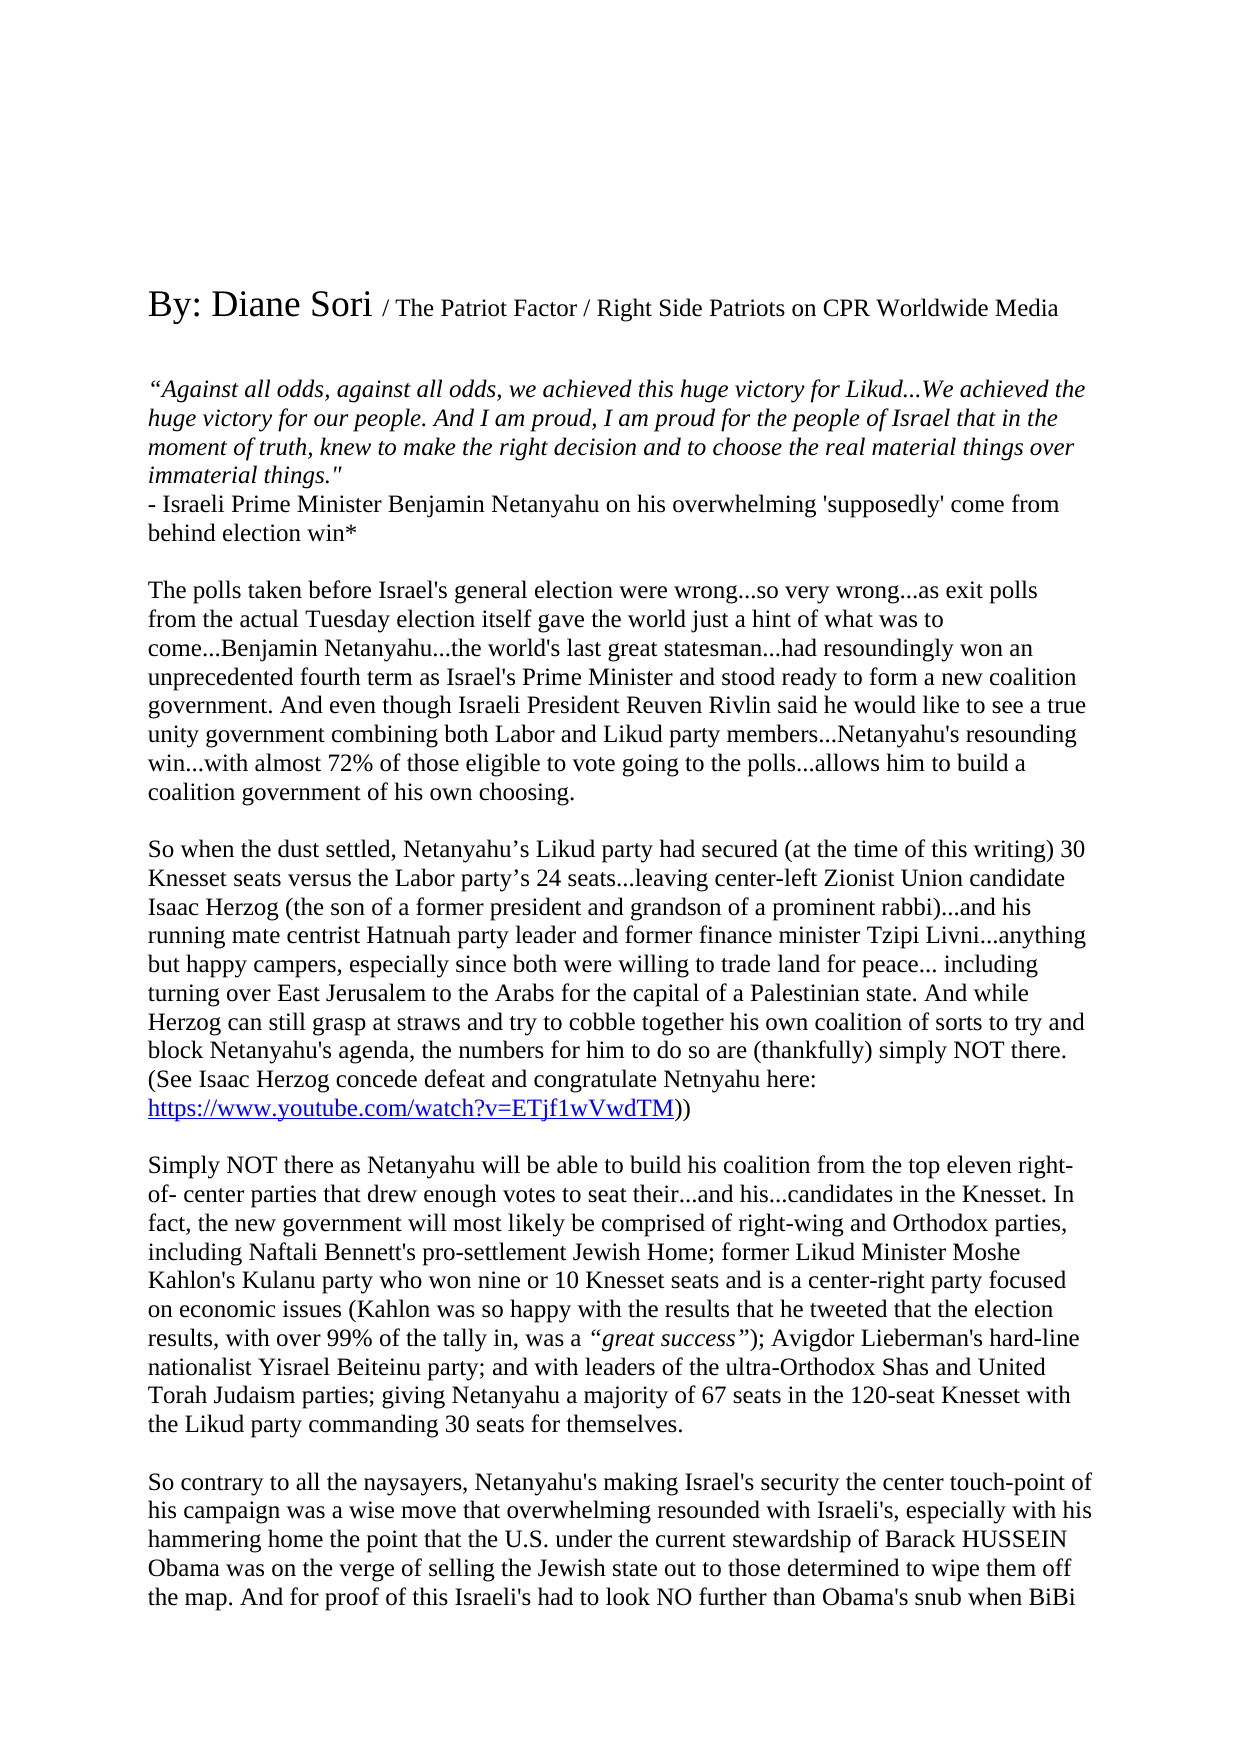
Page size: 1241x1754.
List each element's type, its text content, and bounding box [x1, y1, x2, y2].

text “Against all odds, against all odds, we achieved this huge victory for Likud...We achieved the huge victory for our people. And I am proud, I am proud for the people of Israel that in the moment of truth, knew to make the right decision and to choose the real material things over immaterial things." - Israeli Prime Minister Benjamin Netanyahu on his overwhelming 'supposedly' come from behind election win* The polls taken before Israel's general election were wrong...so very wrong...as exit polls from the actual Tuesday election itself gave the world just a hint of what was to come...Benjamin Netanyahu...the world's last great statesman...had resoundingly won an unprecedented fourth term as Israel's Prime Minister and stood ready to form a new coalition government. And even though Israeli President Reuven Rivlin said he would like to see a true unity government combining both Labor and Likud party members...Netanyahu's resounding win...with almost 72% of those eligible to vote going to the polls...allows him to build a coalition government of his own choosing. So when the dust settled, Netanyahu’s Likud party had secured (at the time of this writing) 30 Knesset seats versus the Labor party’s 24 seats...leaving center-left Zionist Union candidate Isaac Herzog (the son of a former president and grandson of a prominent rabbi)...and his running mate centrist Hatnuah party leader and former finance minister Tzipi Livni...anything but happy campers, especially since both were willing to trade land for peace... including turning over East Jerusalem to the Arabs for the capital of a Palestinian state. And while Herzog can still grasp at straws and try to cobble together his own coalition of sorts to try and block Netanyahu's agenda, the numbers for him to do so are (thankfully) simply NOT there. (See Isaac Herzog concede defeat and congratulate Netnyahu here: https://www.youtube.com/watch?v=ETjf1wVwdTM)) Simply NOT there as Netanyahu will be able to build his coalition from the top eleven right-of- center parties that drew enough votes to seat their...and his...candidates in the Knesset. In fact, the new government will most likely be comprised of right-wing and Orthodox parties, including Naftali Bennett's pro-settlement Jewish Home; former Likud Minister Moshe Kahlon's Kulanu party who won nine or 10 Knesset seats and is a center-right party focused on economic issues (Kahlon was so happy with the results that he tweeted that the election results, with over 99% of the tally in, was a “great success”); Avigdor Lieberman's hard-line nationalist Yisrael Beiteinu party; and with leaders of the ultra-Orthodox Shas and United Torah Judaism parties; giving Netanyahu a majority of 67 seats in the 120-seat Knesset with the Likud party commanding 30 seats for themselves. So contrary to all the naysayers, Netanyahu's making Israel's security the center touch-point of his campaign was a wise move that overwhelming resounded with Israeli's, especially with his hammering home the point that the U.S. under the current stewardship of Barack HUSSEIN Obama was on the verge of selling the Jewish state out to those determined to wipe them off the map. And for proof of this Israeli's had to look NO further than Obama's snub when BiBi [148, 374, 1093, 1610]
text By: Diane Sori / The Patriot Factor / Right Side Patriots on CPR Worldwide Media [148, 281, 1093, 353]
